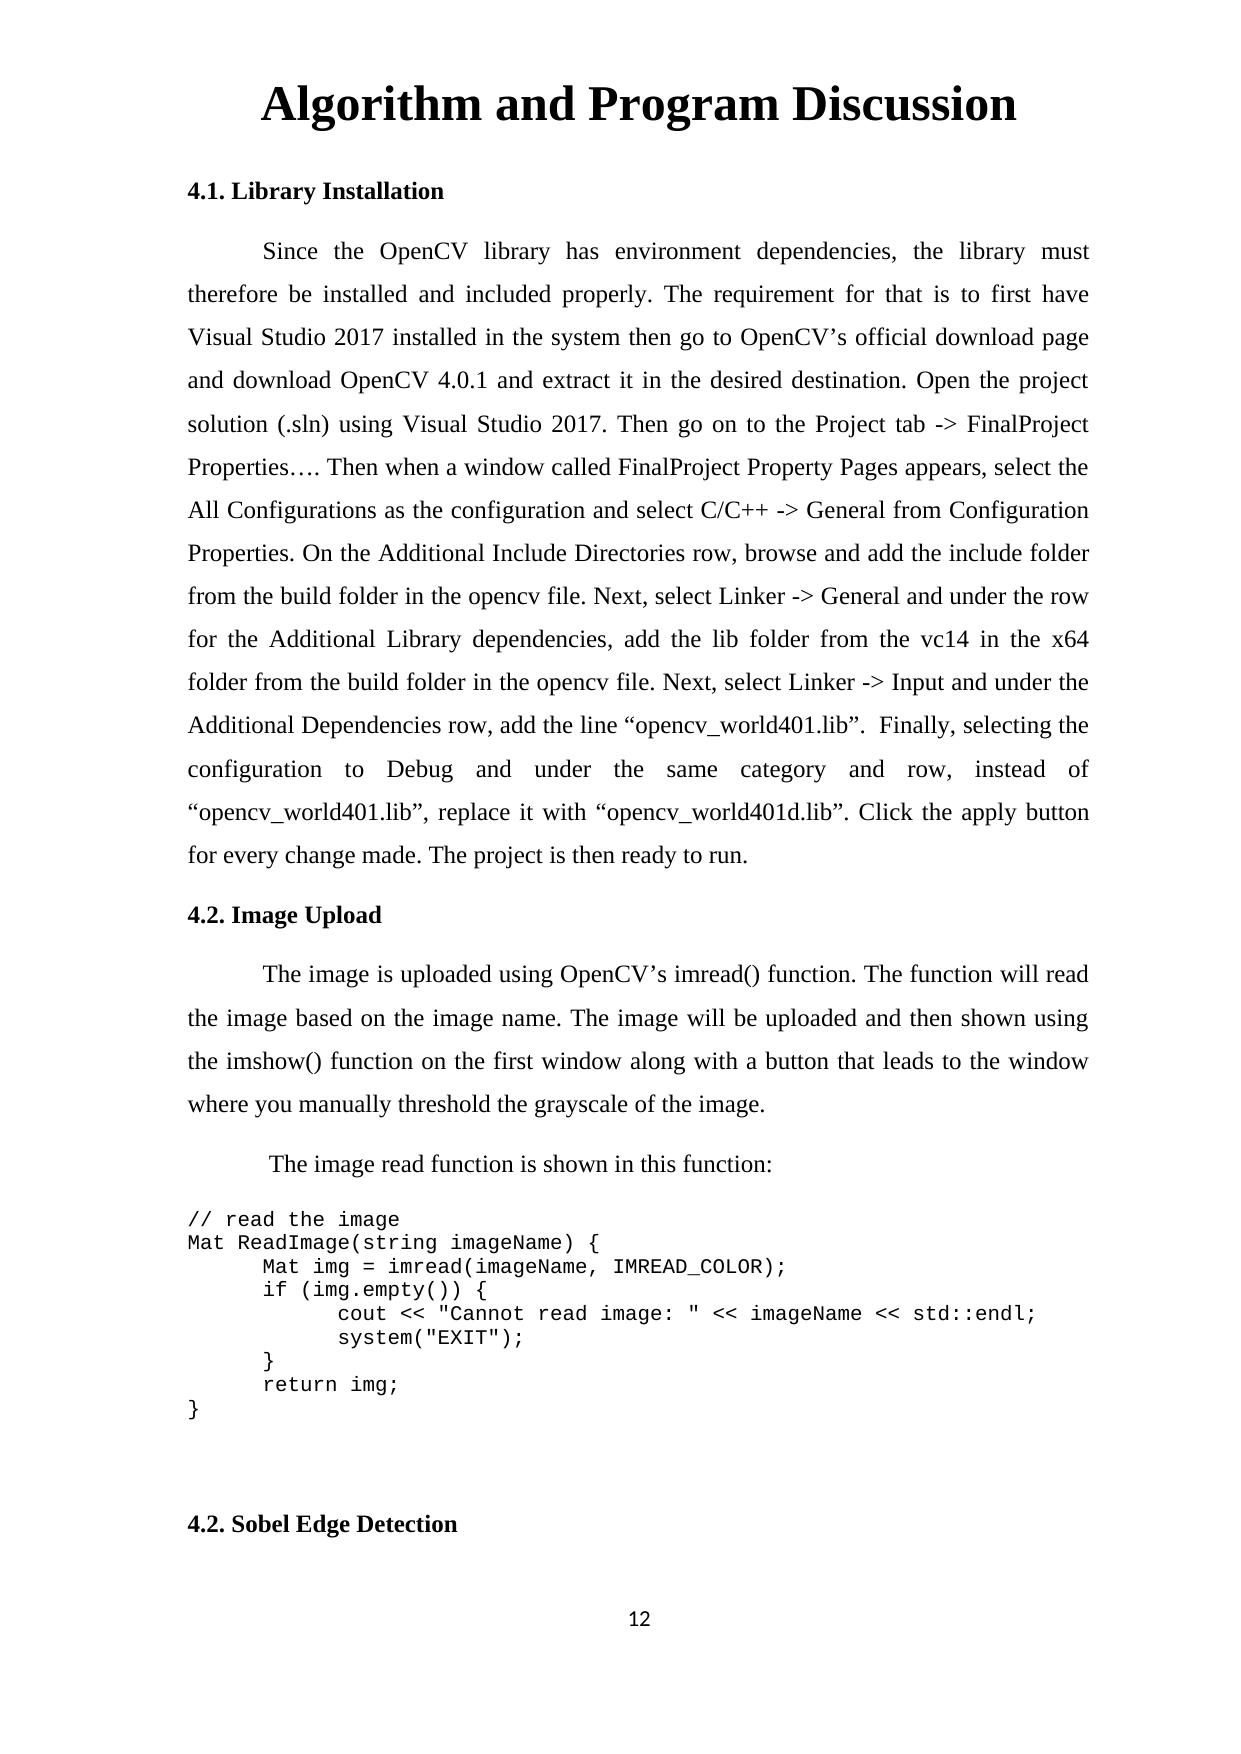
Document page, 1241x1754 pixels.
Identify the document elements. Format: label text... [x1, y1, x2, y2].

text The image is uploaded using OpenCV’s imread() function. The function will read the image based on the image name. The image will be uploaded and then shown using the imshow() function on the first window along with a button that leads to the window where you manually threshold the grayscale of the image. [187, 959, 1090, 1118]
text } [187, 1350, 1090, 1374]
text 4.2. Sobel Edge Detection [187, 1509, 1090, 1538]
text Mat ReadImage(string imageName) { [187, 1232, 1090, 1256]
text 4.2. Image Upload [187, 900, 1090, 928]
text Since the OpenCV library has environment dependencies, the library must therefore be installed and included properly. The requirement for that is to first have Visual Studio 2017 installed in the system then go to OpenCV’s official download page and download OpenCV 4.0.1 and extract it in the desired destination. Open the project solution (.sln) using Visual Studio 2017. Then go on to the Project tab -> FinalProject Properties…. Then when a window called FinalProject Property Pages appears, select the All Configurations as the configuration and select C/C++ -> General from Configuration Properties. On the Additional Include Directories row, browse and add the include folder from the build folder in the opencv file. Next, select Linker -> General and under the row for the Additional Library dependencies, add the lib folder from the vc14 in the x64 folder from the build folder in the opencv file. Next, select Linker -> Input and under the Additional Dependencies row, add the line “opencv_world401.lib”. Finally, selecting the configuration to Debug and under the same category and row, instead of “opencv_world401.lib”, replace it with “opencv_world401d.lib”. Click the apply button for every change made. The project is then ready to run. [187, 236, 1090, 869]
text return img; [187, 1374, 1090, 1398]
text if (img.empty()) { [187, 1279, 1090, 1303]
text Mat img = imread(imageName, IMREAD_COLOR); [187, 1256, 1090, 1279]
text Algorithm and Program Discussion [187, 73, 1090, 131]
text system("EXIT"); [187, 1327, 1090, 1350]
text // read the image [187, 1208, 1090, 1232]
text cout << "Cannot read image: " << imageName << std::endl; [187, 1303, 1090, 1327]
text The image read function is shown in this function: [187, 1149, 1090, 1177]
text } [187, 1398, 1090, 1421]
text 4.1. Library Installation [187, 176, 1090, 205]
